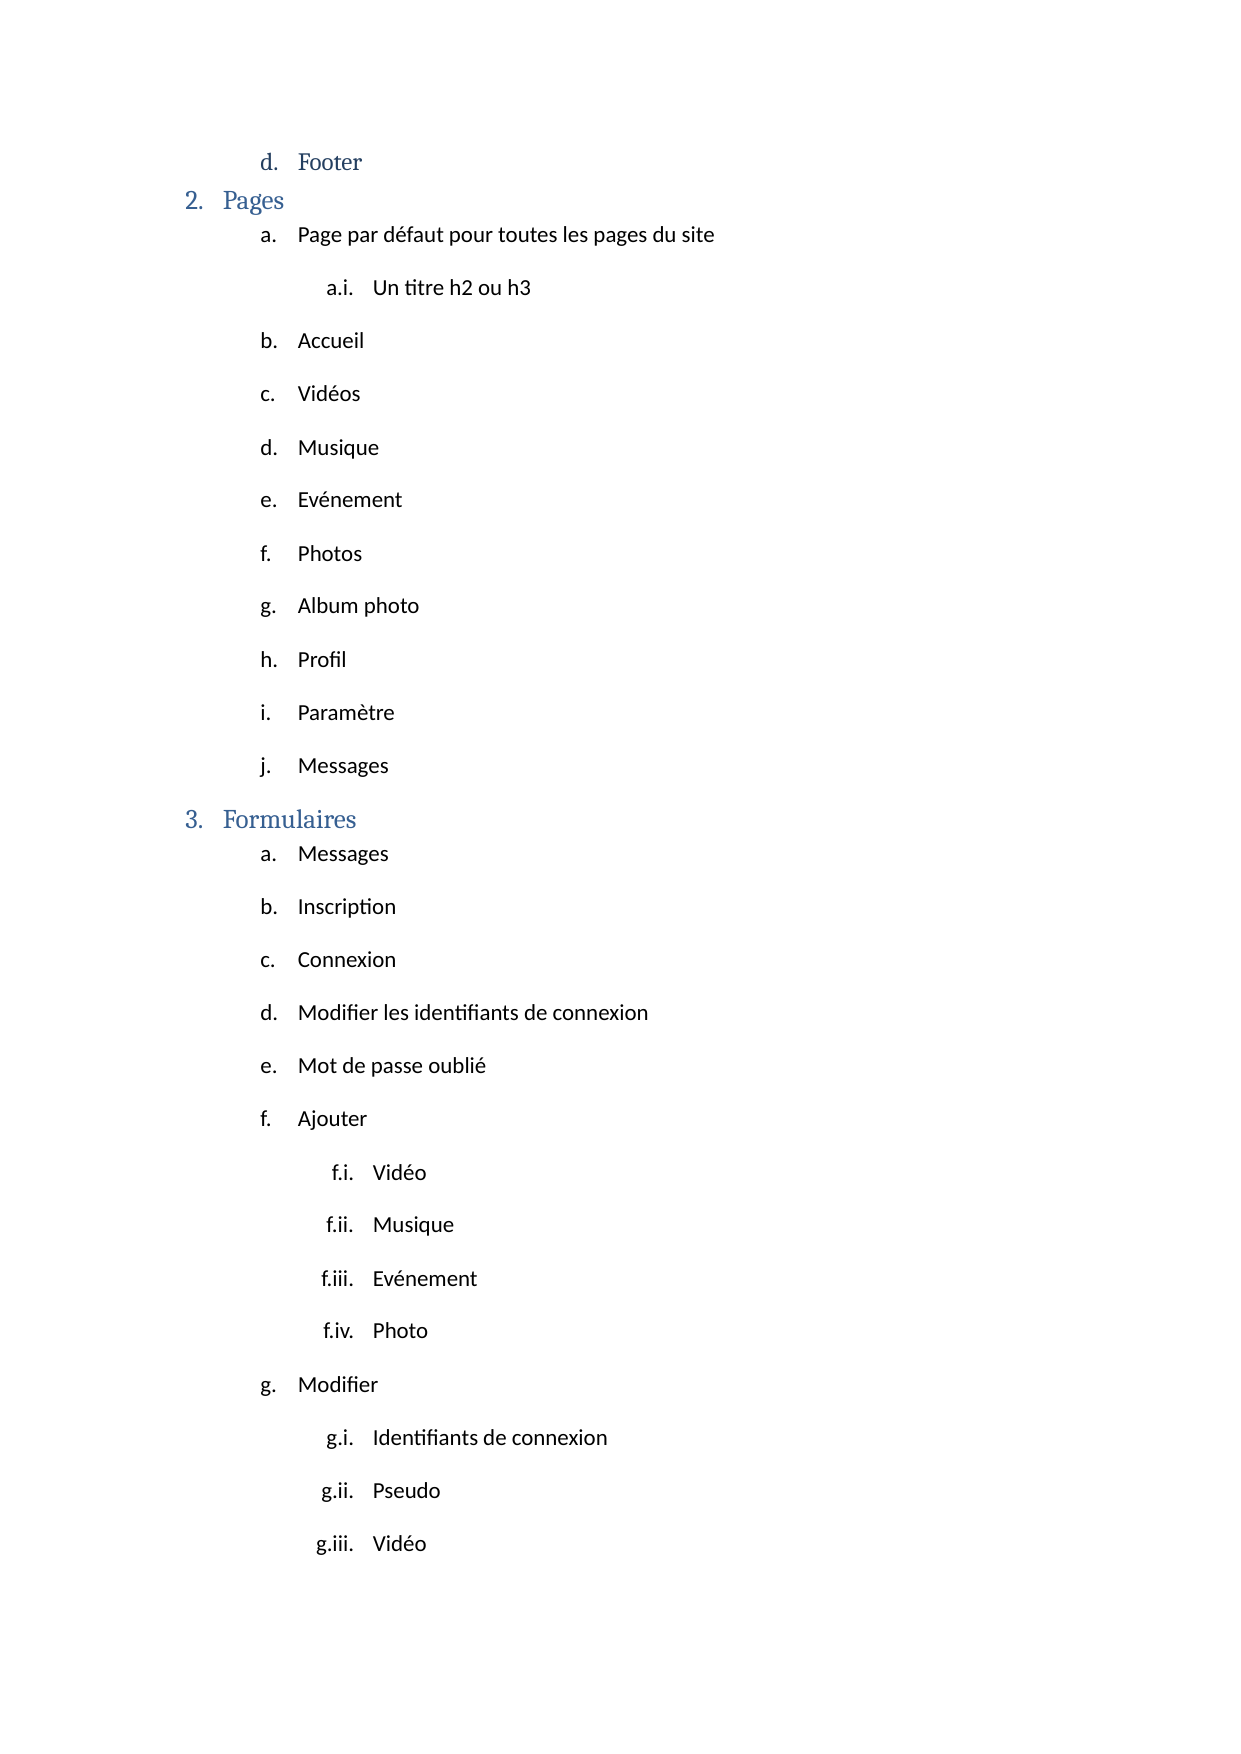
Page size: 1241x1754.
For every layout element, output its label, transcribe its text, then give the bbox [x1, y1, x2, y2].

list Photo [354, 1317, 1093, 1345]
list Paramètre [260, 698, 1093, 726]
list Pseudo [354, 1476, 1093, 1504]
list Evénement [354, 1264, 1093, 1292]
list Evénement [260, 486, 1093, 514]
list Album photo [260, 592, 1093, 620]
list Messages [260, 751, 1093, 779]
list Musique [354, 1211, 1093, 1239]
list Modifier les identifiants de connexion [260, 998, 1093, 1027]
list Connexion [260, 946, 1093, 973]
subtitle Pages [185, 185, 1093, 216]
list Un titre h2 ou h3 [354, 273, 1093, 302]
list Musique [260, 433, 1093, 461]
list Identifiants de connexion [354, 1423, 1093, 1451]
list Modifier [260, 1370, 1093, 1398]
list Page par défaut pour toutes les pages du site [260, 221, 1093, 248]
list Vidéo [354, 1529, 1093, 1557]
list Vidéos [260, 379, 1093, 408]
list Vidéo [354, 1158, 1093, 1186]
list Accueil [260, 327, 1093, 354]
subtitle Footer [260, 148, 1093, 176]
list Ajouter [260, 1104, 1093, 1133]
list Inscription [260, 892, 1093, 921]
list Mot de passe oublié [260, 1052, 1093, 1079]
list Photos [260, 539, 1093, 567]
subtitle Formulaires [185, 804, 1093, 835]
list Profil [260, 645, 1093, 673]
list Messages [260, 839, 1093, 867]
